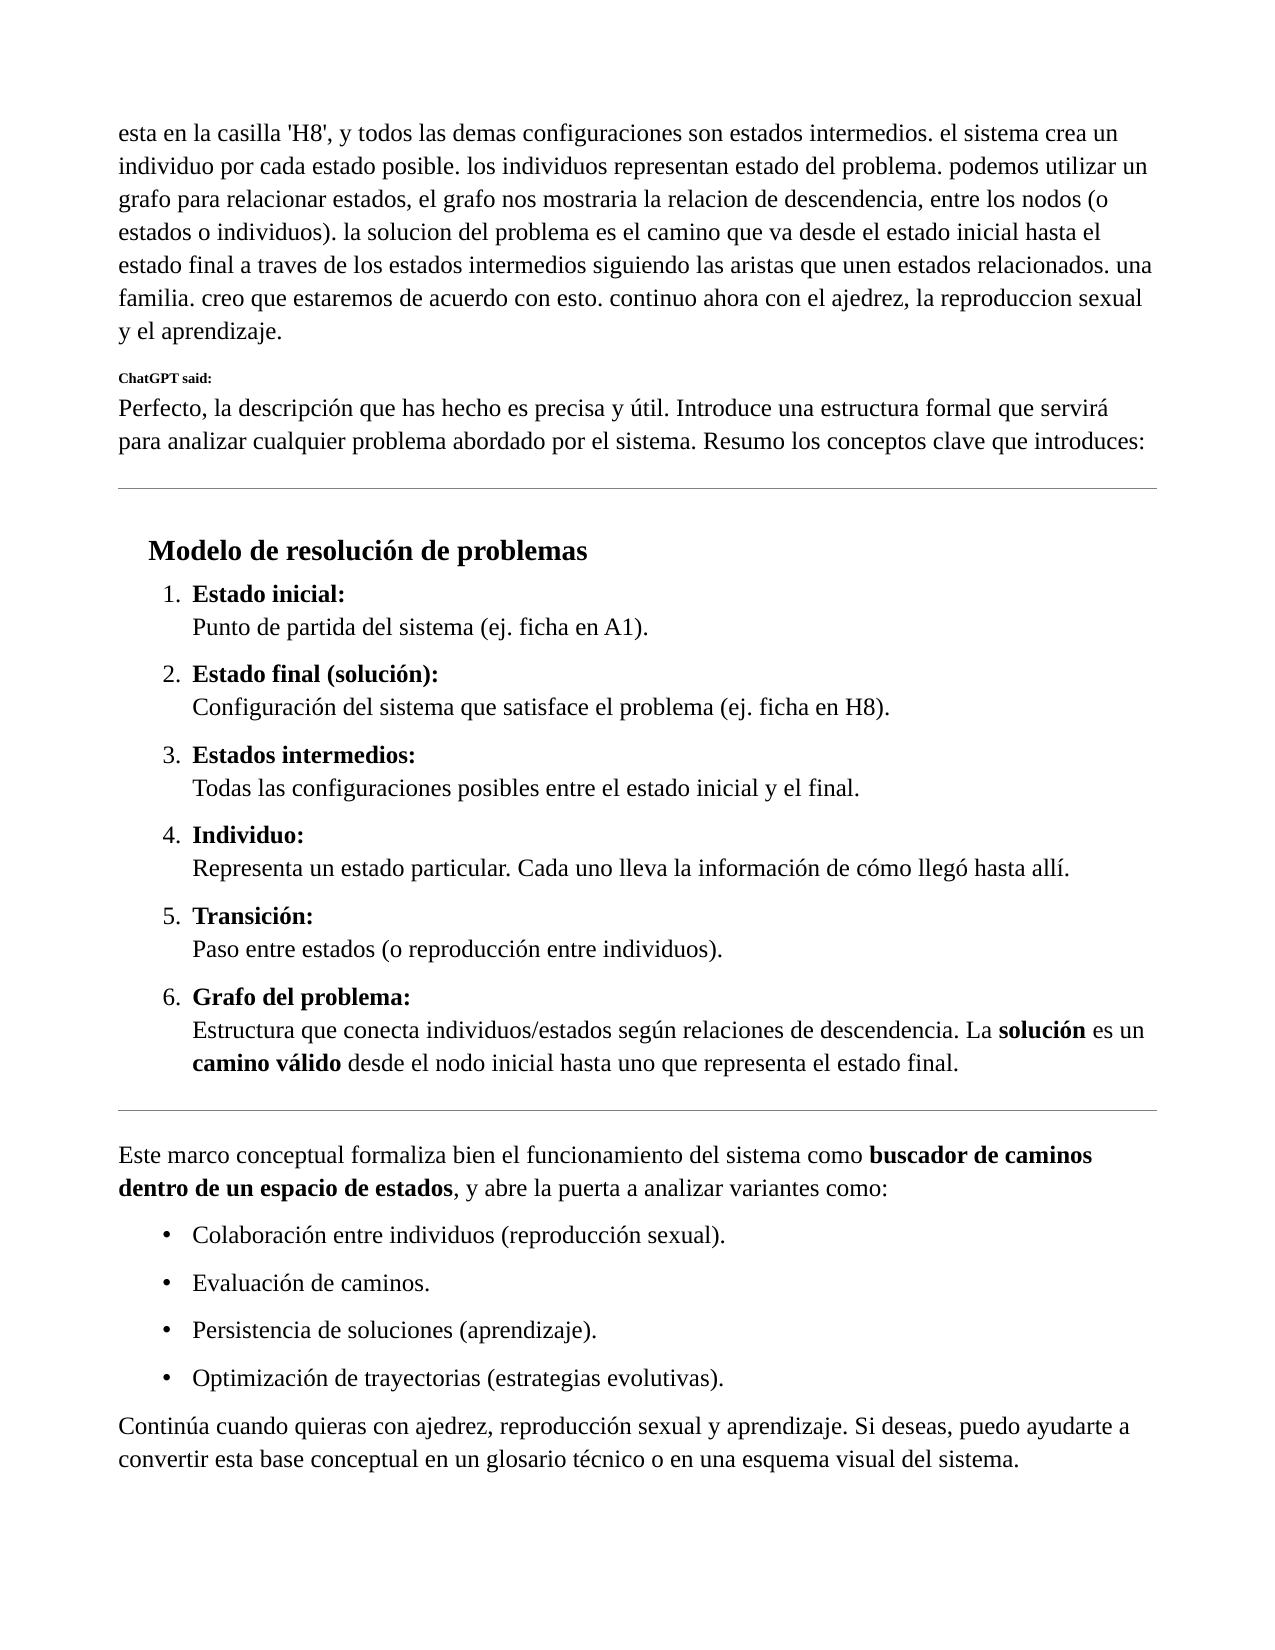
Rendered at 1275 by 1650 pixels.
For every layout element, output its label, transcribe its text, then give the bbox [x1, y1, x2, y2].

list Individuo: Representa un estado particular. Cada uno lleva la información de cómo llegó hasta allí. [162, 821, 1157, 882]
subtitle ChatGPT said: [118, 370, 1157, 387]
text esta en la casilla 'H8', y todos las demas configuraciones son estados intermedios. el sistema crea un individuo por cada estado posible. los individuos representan estado del problema. podemos utilizar un grafo para relacionar estados, el grafo nos mostraria la relacion de descendencia, entre los nodos (o estados o individuos). la solucion del problema es el camino que va desde el estado inicial hasta el estado final a traves de los estados intermedios siguiendo las aristas que unen estados relacionados. una familia. creo que estaremos de acuerdo con esto. continuo ahora con el ajedrez, la reproduccion sexual y el aprendizaje. [118, 118, 1157, 345]
list Estado inicial: Punto de partida del sistema (ej. ficha en A1). [162, 579, 1157, 640]
list Estados intermedios: Todas las configuraciones posibles entre el estado inicial y el final. [162, 740, 1157, 802]
list Persistencia de soluciones (aprendizaje). [162, 1316, 1157, 1344]
list Optimización de trayectorias (estrategias evolutivas). [162, 1363, 1157, 1392]
subtitle 🔧 Modelo de resolución de problemas [118, 533, 1157, 566]
text Perfecto, la descripción que has hecho es precisa y útil. Introduce una estructura formal que servirá para analizar cualquier problema abordado por el sistema. Resumo los conceptos clave que introduces: [118, 393, 1157, 455]
text Este marco conceptual formaliza bien el funcionamiento del sistema como buscador de caminos dentro de un espacio de estados, y abre la puerta a analizar variantes como: [118, 1140, 1157, 1201]
list Transición: Paso entre estados (o reproducción entre individuos). [162, 901, 1157, 963]
list Evaluación de caminos. [162, 1268, 1157, 1297]
text Continúa cuando quieras con ajedrez, reproducción sexual y aprendizaje. Si deseas, puedo ayudarte a convertir esta base conceptual en un glosario técnico o en una esquema visual del sistema. [118, 1411, 1157, 1472]
list Grafo del problema: Estructura que conecta individuos/estados según relaciones de descendencia. La solución es un camino válido desde el nodo inicial hasta uno que representa el estado final. [162, 982, 1157, 1077]
list Colaboración entre individuos (reproducción sexual). [162, 1220, 1157, 1249]
list Estado final (solución): Configuración del sistema que satisface el problema (ej. ficha en H8). [162, 659, 1157, 721]
